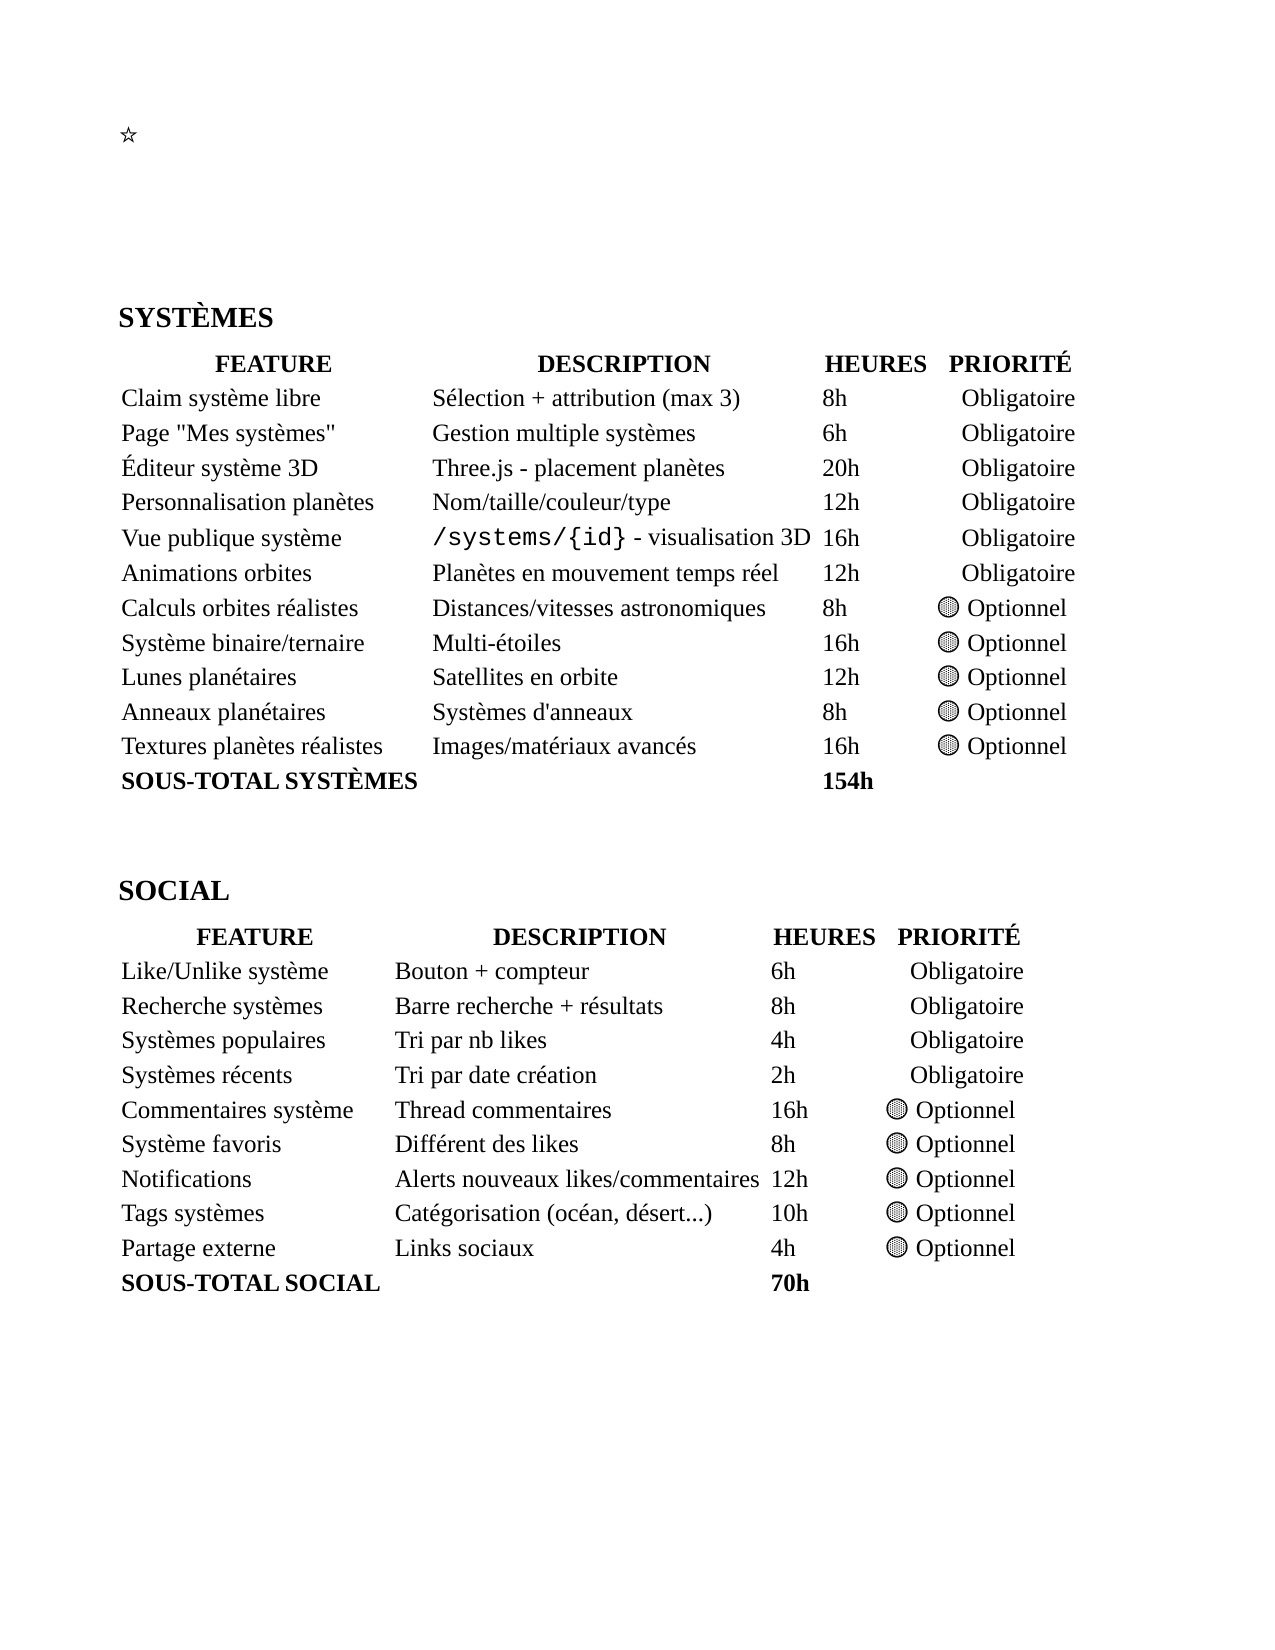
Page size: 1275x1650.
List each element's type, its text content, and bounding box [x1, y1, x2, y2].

table_cell 🔥 Obligatoire [881, 1057, 1037, 1092]
table_cell 🟡 Optionnel [933, 625, 1088, 659]
table_cell 12h [819, 484, 933, 519]
table_cell 8h [819, 381, 933, 415]
table_cell Gestion multiple systèmes [429, 415, 819, 450]
table_cell Thread commentaires [392, 1092, 768, 1126]
table_header PRIORITÉ [933, 346, 1088, 381]
table_cell [881, 1265, 1037, 1299]
table_header HEURES [819, 346, 933, 381]
table_cell Distances/vitesses astronomiques [429, 590, 819, 625]
table_cell Recherche systèmes [118, 988, 392, 1023]
table_cell Systèmes d'anneaux [429, 694, 819, 728]
table_cell 🟡 Optionnel [881, 1092, 1037, 1126]
table_cell 12h [819, 659, 933, 694]
table_cell 12h [819, 556, 933, 590]
table_cell 70h [768, 1265, 881, 1299]
table_header HEURES [768, 919, 881, 953]
table_cell Anneaux planétaires [118, 694, 429, 728]
table_cell Système binaire/ternaire [118, 625, 429, 659]
table_cell Tri par nb likes [392, 1023, 768, 1057]
table_cell Personnalisation planètes [118, 484, 429, 519]
table_cell Barre recherche + résultats [392, 988, 768, 1023]
table_cell 🔥 Obligatoire [881, 988, 1037, 1023]
table_cell 🔥 Obligatoire [933, 450, 1088, 484]
table_cell SOUS-TOTAL SOCIAL [118, 1265, 392, 1299]
table_cell Notifications [118, 1161, 392, 1196]
table_cell 16h [819, 625, 933, 659]
table_cell 🔥 Obligatoire [933, 415, 1088, 450]
table_cell 8h [768, 1126, 881, 1161]
table_cell 🟡 Optionnel [881, 1230, 1037, 1265]
table_cell Claim système libre [118, 381, 429, 415]
table_cell Images/matériaux avancés [429, 729, 819, 763]
table_cell Différent des likes [392, 1126, 768, 1161]
table_cell 8h [819, 590, 933, 625]
table_cell Partage externe [118, 1230, 392, 1265]
table_cell Commentaires système [118, 1092, 392, 1126]
table_cell Systèmes populaires [118, 1023, 392, 1057]
table_cell 16h [819, 729, 933, 763]
table_cell 🔥 Obligatoire [933, 556, 1088, 590]
table_cell 🟡 Optionnel [933, 590, 1088, 625]
table_cell Three.js - placement planètes [429, 450, 819, 484]
table_cell Satellites en orbite [429, 659, 819, 694]
subtitle ⭐ [118, 118, 1157, 152]
table_cell /systems/{id} - visualisation 3D [429, 519, 819, 556]
table_cell 🟡 Optionnel [933, 659, 1088, 694]
table_cell Systèmes récents [118, 1057, 392, 1092]
table_cell 🟡 Optionnel [881, 1196, 1037, 1230]
table_cell 🔥 Obligatoire [933, 519, 1088, 556]
table_cell Tri par date création [392, 1057, 768, 1092]
table_cell 20h [819, 450, 933, 484]
table_cell Sélection + attribution (max 3) [429, 381, 819, 415]
subtitle SYSTÈMES [118, 300, 1157, 333]
table_cell 🟡 Optionnel [881, 1126, 1037, 1161]
table_cell Multi-étoiles [429, 625, 819, 659]
table_cell Lunes planétaires [118, 659, 429, 694]
table_cell Animations orbites [118, 556, 429, 590]
table_cell 6h [768, 954, 881, 988]
table_cell 🟡 Optionnel [881, 1161, 1037, 1196]
table_cell Calculs orbites réalistes [118, 590, 429, 625]
table_cell Planètes en mouvement temps réel [429, 556, 819, 590]
table_cell 🔥 Obligatoire [933, 484, 1088, 519]
table_cell Nom/taille/couleur/type [429, 484, 819, 519]
table_cell 10h [768, 1196, 881, 1230]
table_cell SOUS-TOTAL SYSTÈMES [118, 763, 429, 798]
table_cell 6h [819, 415, 933, 450]
table_cell 4h [768, 1230, 881, 1265]
table_cell 8h [819, 694, 933, 728]
table_cell 🔥 Obligatoire [881, 1023, 1037, 1057]
table_cell 154h [819, 763, 933, 798]
table_cell 🟡 Optionnel [933, 694, 1088, 728]
table_cell Éditeur système 3D [118, 450, 429, 484]
table_header FEATURE [118, 919, 392, 953]
table_cell Alerts nouveaux likes/commentaires [392, 1161, 768, 1196]
table_cell Page "Mes systèmes" [118, 415, 429, 450]
table_cell 🟡 Optionnel [933, 729, 1088, 763]
table_cell Bouton + compteur [392, 954, 768, 988]
table_cell 2h [768, 1057, 881, 1092]
table_header PRIORITÉ [881, 919, 1037, 953]
table_cell Like/Unlike système [118, 954, 392, 988]
table_cell 8h [768, 988, 881, 1023]
table_cell [392, 1265, 768, 1299]
table_cell Catégorisation (océan, désert...) [392, 1196, 768, 1230]
table_cell 12h [768, 1161, 881, 1196]
table_cell 16h [768, 1092, 881, 1126]
table_header FEATURE [118, 346, 429, 381]
table_header DESCRIPTION [429, 346, 819, 381]
table_cell Textures planètes réalistes [118, 729, 429, 763]
table_cell 16h [819, 519, 933, 556]
table_cell 🔥 Obligatoire [881, 954, 1037, 988]
table_cell Tags systèmes [118, 1196, 392, 1230]
table_cell [933, 763, 1088, 798]
table_cell Système favoris [118, 1126, 392, 1161]
table_cell Vue publique système [118, 519, 429, 556]
subtitle SOCIAL [118, 873, 1157, 906]
table_cell Links sociaux [392, 1230, 768, 1265]
table_cell [429, 763, 819, 798]
table_cell 🔥 Obligatoire [933, 381, 1088, 415]
table_header DESCRIPTION [392, 919, 768, 953]
table_cell 4h [768, 1023, 881, 1057]
